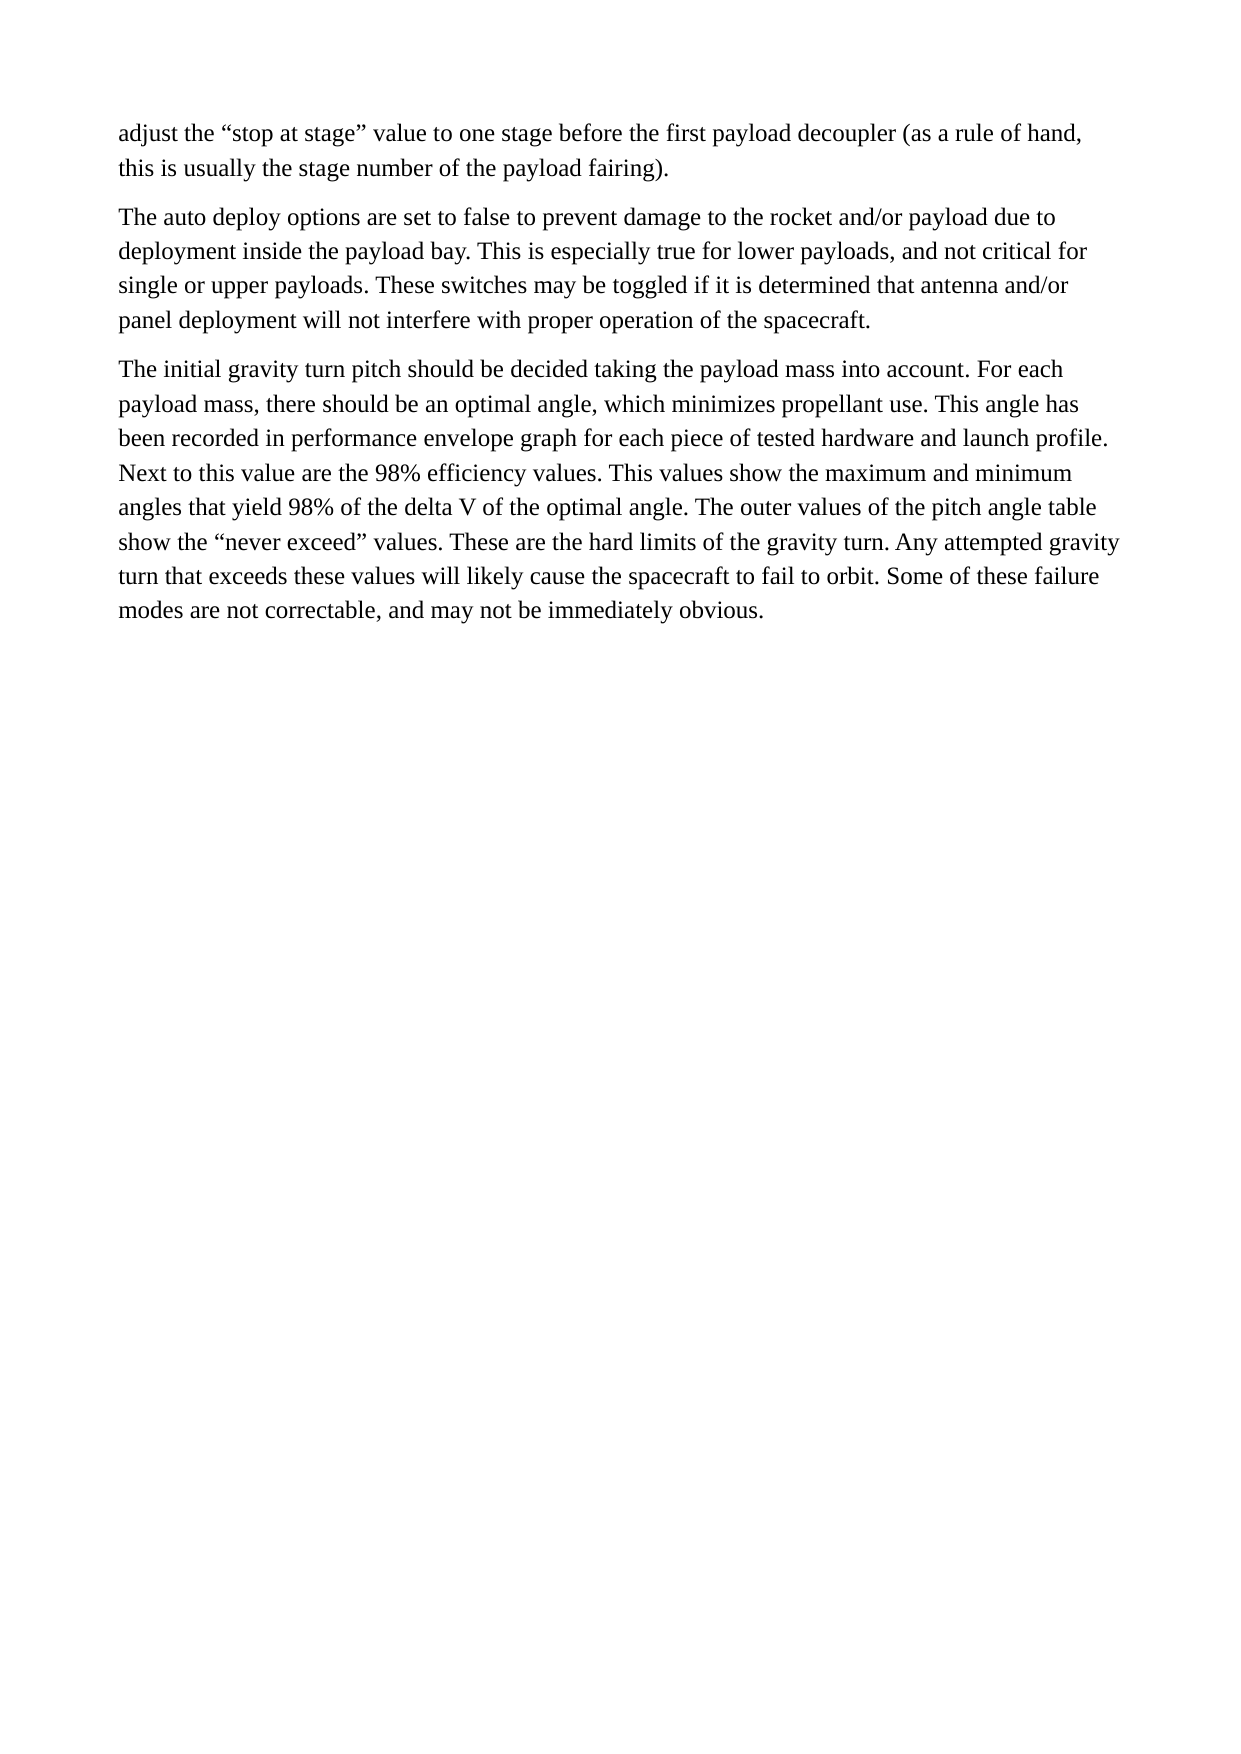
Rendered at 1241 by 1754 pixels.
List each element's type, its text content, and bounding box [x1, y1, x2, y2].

text The initial gravity turn pitch should be decided taking the payload mass into account. For each payload mass, there should be an optimal angle, which minimizes propellant use. This angle has been recorded in performance envelope graph for each piece of tested hardware and launch profile. Next to this value are the 98% efficiency values. This values show the maximum and minimum angles that yield 98% of the delta V of the optimal angle. The outer values of the pitch angle table show the “never exceed” values. These are the hard limits of the gravity turn. Any attempted gravity turn that exceeds these values will likely cause the spacecraft to fail to orbit. Some of these failure modes are not correctable, and may not be immediately obvious. [118, 354, 1122, 624]
text adjust the “stop at stage” value to one stage before the first payload decoupler (as a rule of hand, this is usually the stage number of the payload fairing). [118, 118, 1122, 181]
text The auto deploy options are set to false to prevent damage to the rocket and/or payload due to deployment inside the payload bay. This is especially true for lower payloads, and not critical for single or upper payloads. These switches may be toggled if it is determined that antenna and/or panel deployment will not interfere with proper operation of the spacecraft. [118, 202, 1122, 334]
